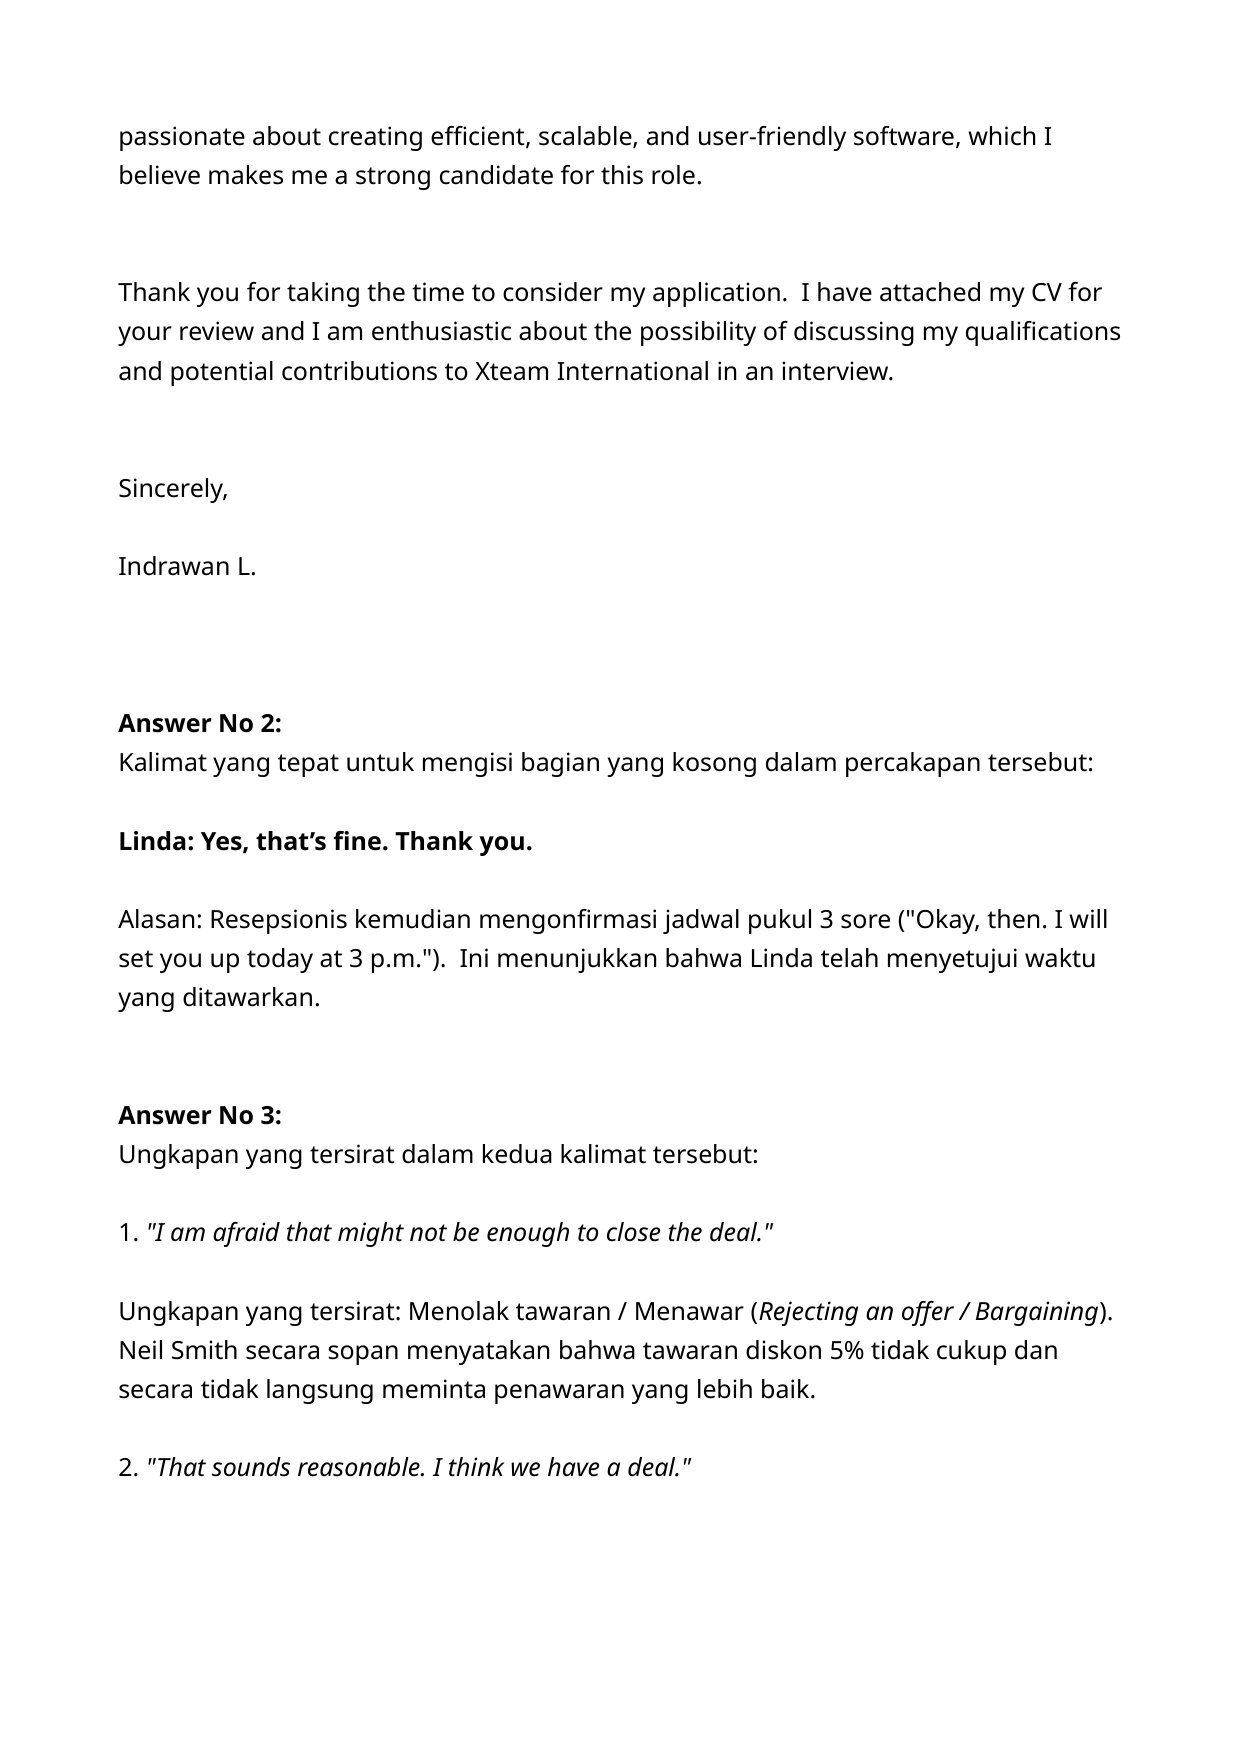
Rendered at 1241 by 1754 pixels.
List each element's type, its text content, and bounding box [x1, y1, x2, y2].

text Indrawan L. [118, 549, 1122, 583]
text 2. "That sounds reasonable. I think we have a deal." [118, 1450, 1122, 1484]
text Kalimat yang tepat untuk mengisi bagian yang kosong dalam percakapan tersebut: [118, 745, 1122, 779]
text Ungkapan yang tersirat: Menolak tawaran / Menawar (Rejecting an offer / Bargaining). Neil Smith secara sopan menyatakan bahwa tawaran diskon 5% tidak cukup dan secara tidak langsung meminta penawaran yang lebih baik. [118, 1293, 1122, 1406]
text Linda: Yes, that’s fine. Thank you. [118, 823, 1122, 857]
text Alasan: Resepsionis kemudian mengonfirmasi jadwal pukul 3 sore ("Okay, then. I will set you up today at 3 p.m."). Ini menunjukkan bahwa Linda telah menyetujui waktu yang ditawarkan. [118, 901, 1122, 1014]
text 1. "I am afraid that might not be enough to close the deal." [118, 1215, 1122, 1249]
text Thank you for taking the time to consider my application. I have attached my CV for your review and I am enthusiastic about the possibility of discussing my qualifications and potential contributions to Xteam International in an interview. [118, 275, 1122, 387]
text Ungkapan yang tersirat dalam kedua kalimat tersebut: [118, 1136, 1122, 1171]
text Answer No 2: [118, 706, 1122, 740]
text Sincerely, [118, 471, 1122, 505]
text Answer No 3: [118, 1097, 1122, 1131]
text passionate about creating efficient, scalable, and user-friendly software, which I believe makes me a strong candidate for this role. [118, 118, 1122, 191]
